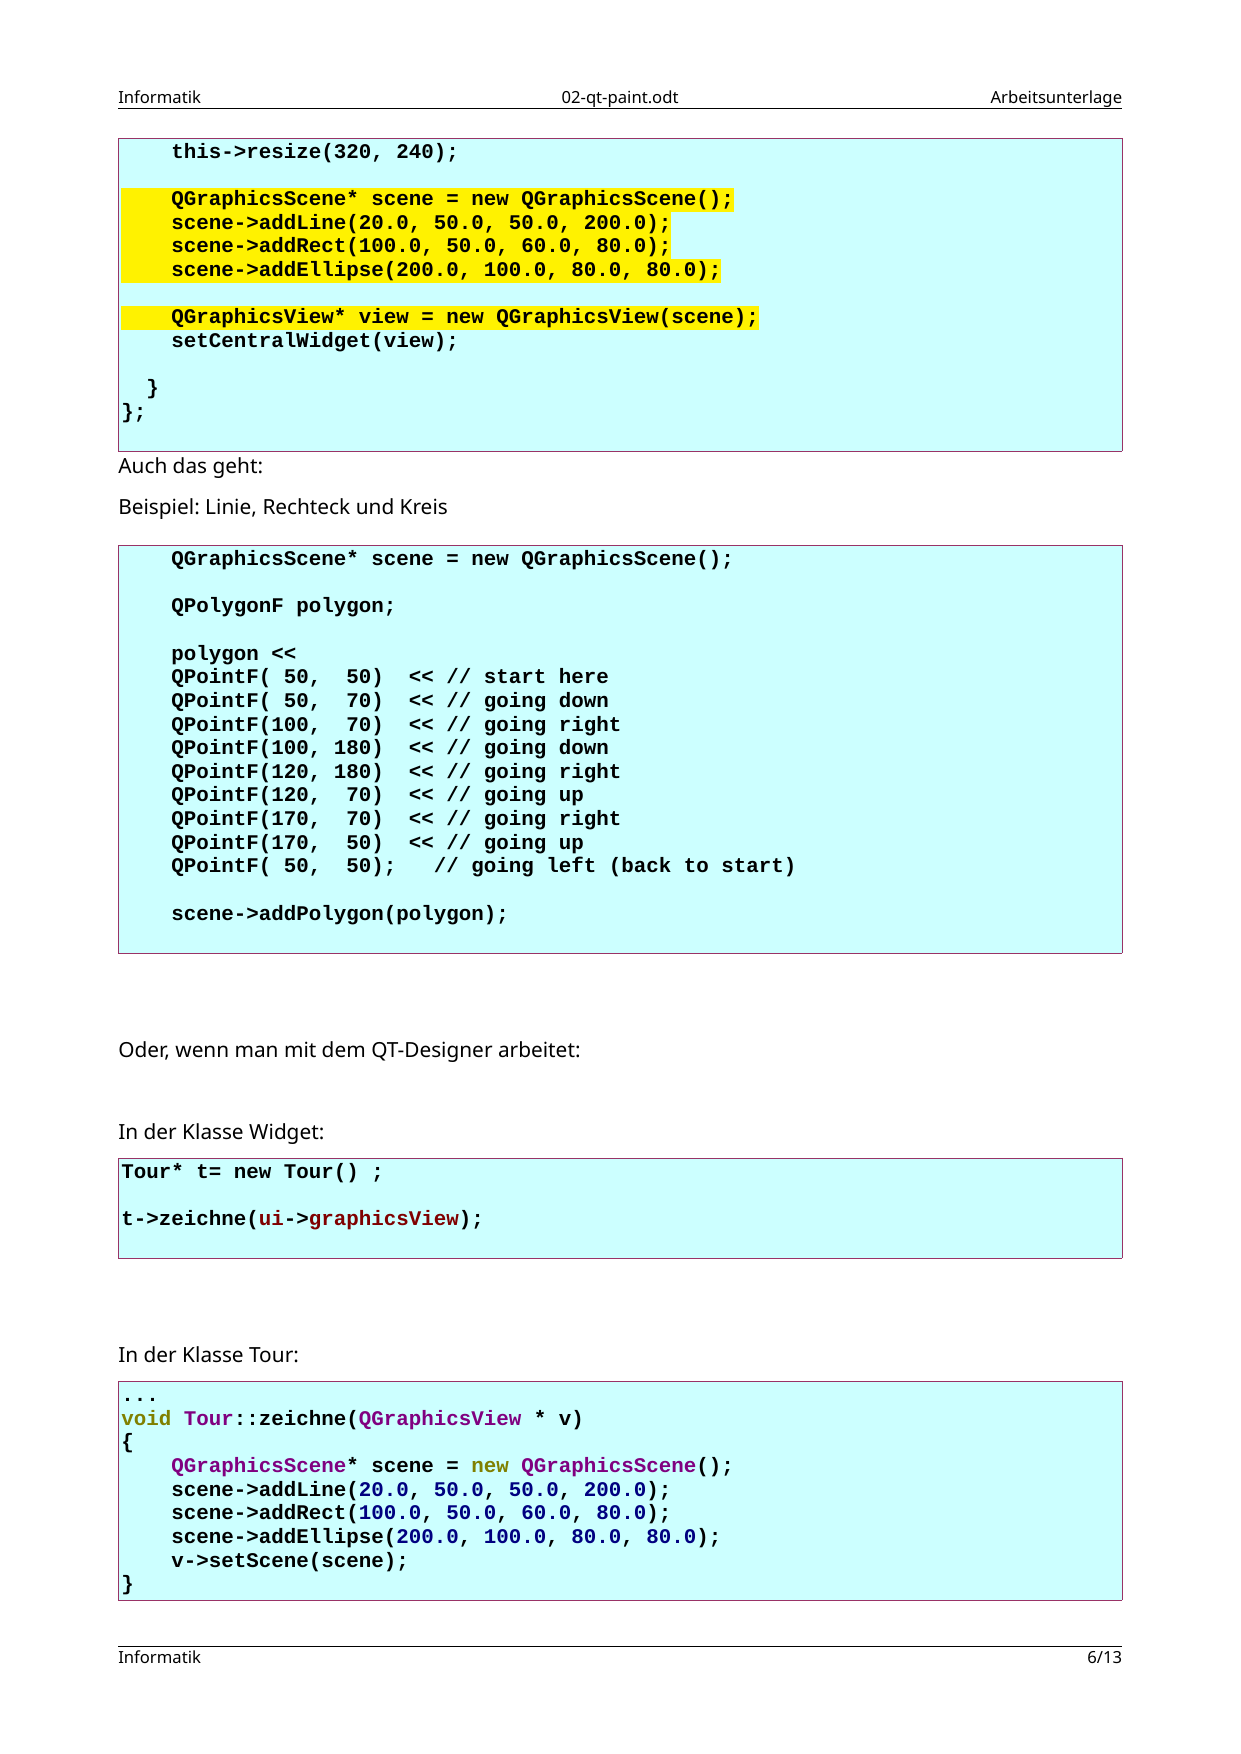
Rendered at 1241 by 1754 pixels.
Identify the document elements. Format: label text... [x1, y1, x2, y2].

text QPointF(100, 180) << // going down [119, 734, 1122, 758]
text QGraphicsScene* scene = new QGraphicsScene(); [119, 1452, 1122, 1476]
text Beispiel: Linie, Rechteck und Kreis [118, 492, 1122, 521]
text QPointF(100, 70) << // going right [119, 711, 1122, 734]
text scene->addEllipse(200.0, 100.0, 80.0, 80.0); [119, 1523, 1122, 1547]
text v->setScene(scene); [119, 1547, 1122, 1570]
text polygon << [119, 639, 1122, 663]
text }; [119, 398, 1122, 422]
text QPointF( 50, 50) << // start here [119, 663, 1122, 687]
text scene->addLine(20.0, 50.0, 50.0, 200.0); [119, 209, 1122, 232]
text } [119, 1570, 1122, 1600]
text QPointF(170, 70) << // going right [119, 805, 1122, 829]
text scene->addEllipse(200.0, 100.0, 80.0, 80.0); [119, 256, 1122, 280]
text void Tour::zeichne(QGraphicsView * v) [119, 1405, 1122, 1428]
text QPointF(120, 70) << // going up [119, 781, 1122, 805]
text QPointF(120, 180) << // going right [119, 758, 1122, 781]
text QGraphicsView* view = new QGraphicsView(scene); [119, 303, 1122, 327]
text QPointF(170, 50) << // going up [119, 829, 1122, 852]
text QGraphicsScene* scene = new QGraphicsScene(); [119, 185, 1122, 209]
text Tour* t= new Tour() ; [119, 1159, 1122, 1181]
text QPolygonF polygon; [119, 592, 1122, 616]
text scene->addLine(20.0, 50.0, 50.0, 200.0); [119, 1476, 1122, 1499]
text { [119, 1428, 1122, 1452]
text setCentralWidget(view); [119, 327, 1122, 351]
text t->zeichne(ui->graphicsView); [119, 1205, 1122, 1229]
text } [119, 374, 1122, 398]
text scene->addRect(100.0, 50.0, 60.0, 80.0); [119, 1499, 1122, 1523]
text this->resize(320, 240); [119, 139, 1122, 162]
text scene->addRect(100.0, 50.0, 60.0, 80.0); [119, 232, 1122, 256]
text QPointF( 50, 50); // going left (back to start) [119, 852, 1122, 876]
text QGraphicsScene* scene = new QGraphicsScene(); [119, 546, 1122, 569]
text Auch das geht: [118, 452, 1122, 480]
text QPointF( 50, 70) << // going down [119, 687, 1122, 711]
text scene->addPolygon(polygon); [119, 900, 1122, 923]
text Oder, wenn man mit dem QT-Designer arbeitet: [118, 1035, 1122, 1063]
text In der Klasse Widget: [118, 1117, 1122, 1145]
text In der Klasse Tour: [118, 1340, 1122, 1369]
text ... [119, 1382, 1122, 1405]
